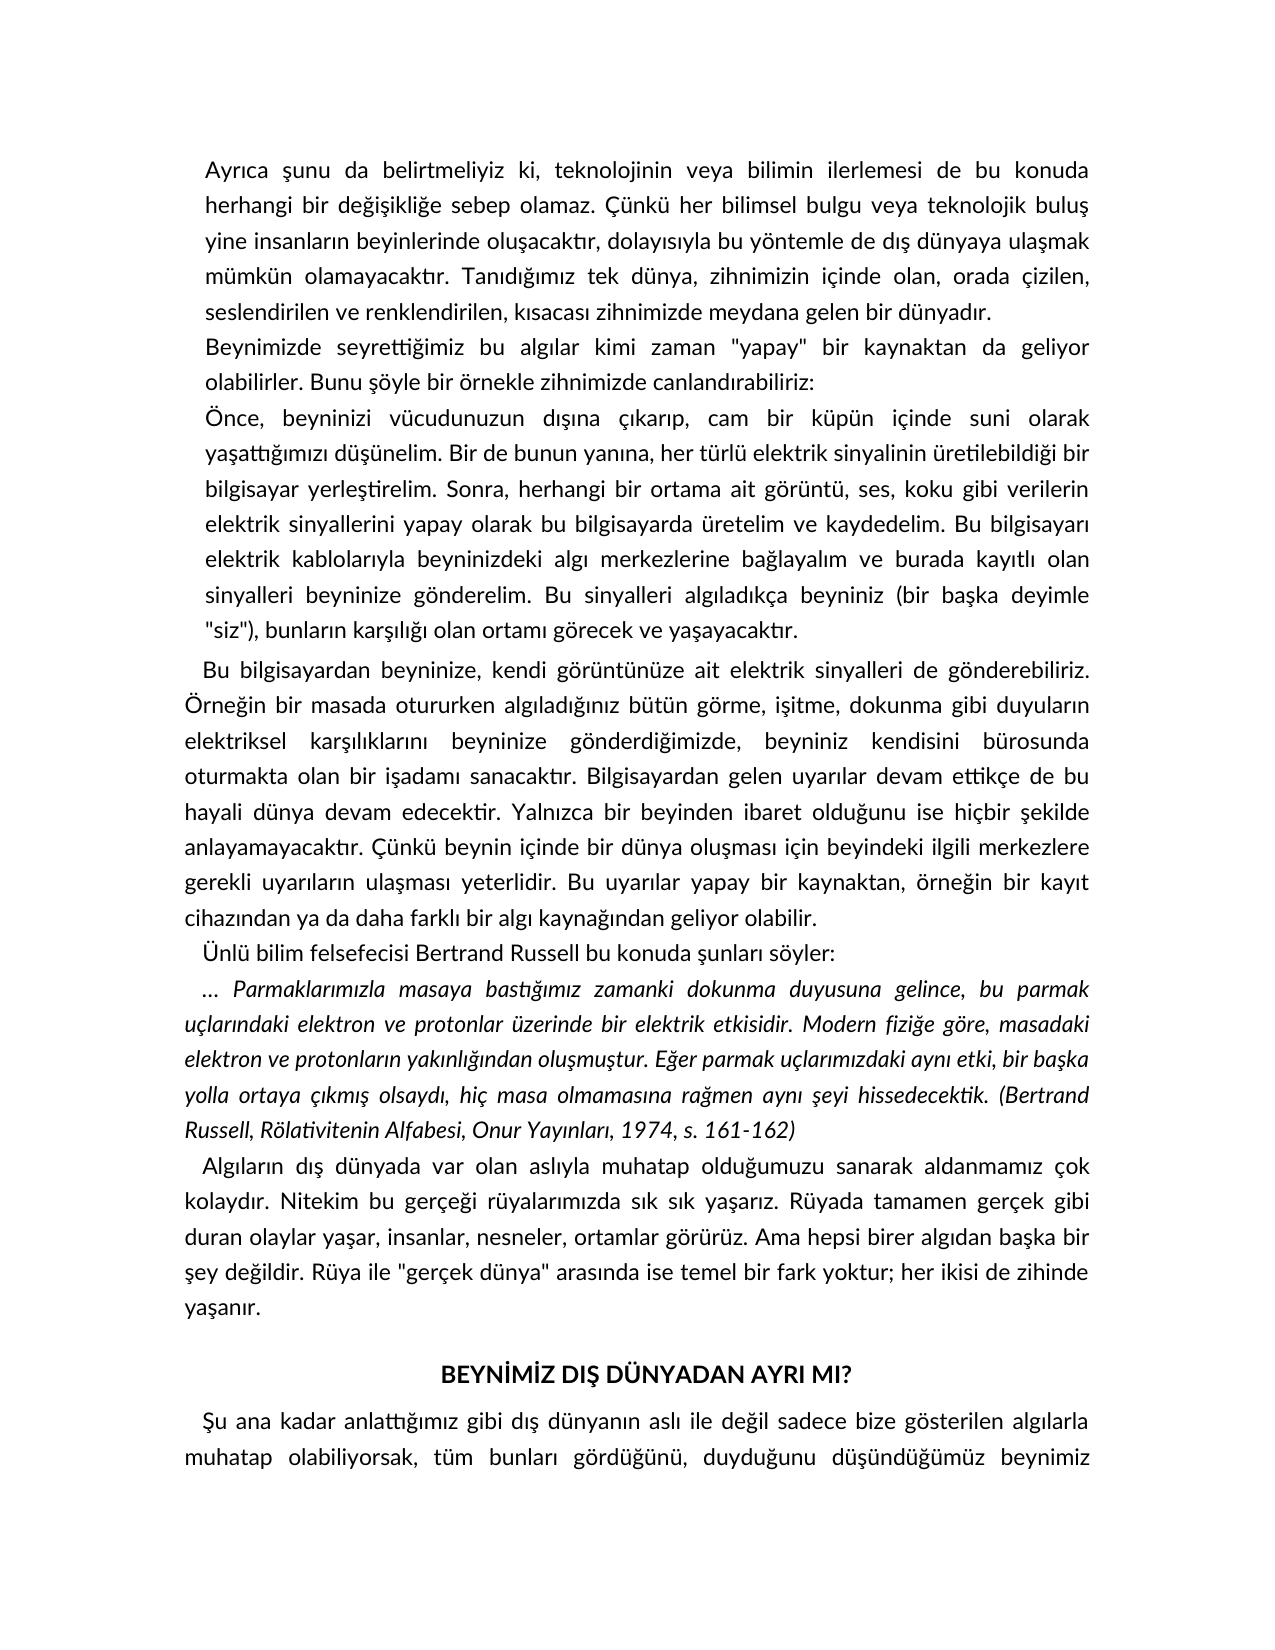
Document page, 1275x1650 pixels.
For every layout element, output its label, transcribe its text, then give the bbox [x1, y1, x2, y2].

text … Parmaklarımızla masaya bastığımız zamanki dokunma duyusuna gelince, bu parmak uçlarındaki elektron ve protonlar üzerinde bir elektrik etkisidir. Modern fiziğe göre, masadaki elektron ve protonların yakınlığından oluşmuştur. Eğer parmak uçlarımızdaki aynı etki, bir başka yolla ortaya çıkmış olsaydı, hiç masa olmamasına rağmen aynı şeyi hissedecektik. (Bertrand Russell, Rölativitenin Alfabesi, Onur Yayınları, 1974, s. 161-162) [184, 969, 1091, 1146]
text Bu bilgisayardan beyninize, kendi görüntünüze ait elektrik sinyalleri de gönderebiliriz. Örneğin bir masada otururken algıladığınız bütün görme, işitme, dokunma gibi duyuların elektriksel karşılıklarını beyninize gönderdiğimizde, beyniniz kendisini bürosunda oturmakta olan bir işadamı sanacaktır. Bilgisayardan gelen uyarılar devam ettikçe de bu hayali dünya devam edecektir. Yalnızca bir beyinden ibaret olduğunu ise hiçbir şekilde anlayamayacaktır. Çünkü beynin içinde bir dünya oluşması için beyindeki ilgili merkezlere gerekli uyarıların ulaşması yeterlidir. Bu uyarılar yapay bir kaynaktan, örneğin bir kayıt cihazından ya da daha farklı bir algı kaynağından geliyor olabilir. [184, 650, 1091, 933]
text Önce, beyninizi vücudunuzun dışına çıkarıp, cam bir küpün içinde suni olarak yaşattığımızı düşünelim. Bir de bunun yanına, her türlü elektrik sinyalinin üretilebildiği bir bilgisayar yerleştirelim. Sonra, herhangi bir ortama ait görüntü, ses, koku gibi verilerin elektrik sinyallerini yapay olarak bu bilgisayarda üretelim ve kaydedelim. Bu bilgisayarı elektrik kablolarıyla beyninizdeki algı merkezlerine bağlayalım ve burada kayıtlı olan sinyalleri beyninize gönderelim. Bu sinyalleri algıladıkça beyniniz (bir başka deyimle "siz"), bunların karşılığı olan ortamı görecek ve yaşayacaktır. [205, 398, 1091, 646]
text Ayrıca şunu da belirtmeliyiz ki, teknolojinin veya bilimin ilerlemesi de bu konuda herhangi bir değişikliğe sebep olamaz. Çünkü her bilimsel bulgu veya teknolojik buluş yine insanların beyinlerinde oluşacaktır, dolayısıyla bu yöntemle de dış dünyaya ulaşmak mümkün olamayacaktır. Tanıdığımız tek dünya, zihnimizin içinde olan, orada çizilen, seslendirilen ve renklendirilen, kısacası zihnimizde meydana gelen bir dünyadır. [205, 150, 1091, 327]
text Ünlü bilim felsefecisi Bertrand Russell bu konuda şunları söyler: [184, 933, 1091, 969]
text BEYNİMİZ DIŞ DÜNYADAN AYRI MI? [183, 1358, 1092, 1389]
text Algıların dış dünyada var olan aslıyla muhatap olduğumuzu sanarak aldanmamız çok kolaydır. Nitekim bu gerçeği rüyalarımızda sık sık yaşarız. Rüyada tamamen gerçek gibi duran olaylar yaşar, insanlar, nesneler, ortamlar görürüz. Ama hepsi birer algıdan başka bir şey değildir. Rüya ile "gerçek dünya" arasında ise temel bir fark yoktur; her ikisi de zihinde yaşanır. [184, 1146, 1091, 1323]
text Beynimizde seyrettiğimiz bu algılar kimi zaman "yapay" bir kaynaktan da geliyor olabilirler. Bunu şöyle bir örnekle zihnimizde canlandırabiliriz: [205, 327, 1091, 398]
text Şu ana kadar anlattığımız gibi dış dünyanın aslı ile değil sadece bize gösterilen algılarla muhatap olabiliyorsak, tüm bunları gördüğünü, duyduğunu düşündüğümüz beynimiz [184, 1401, 1091, 1472]
